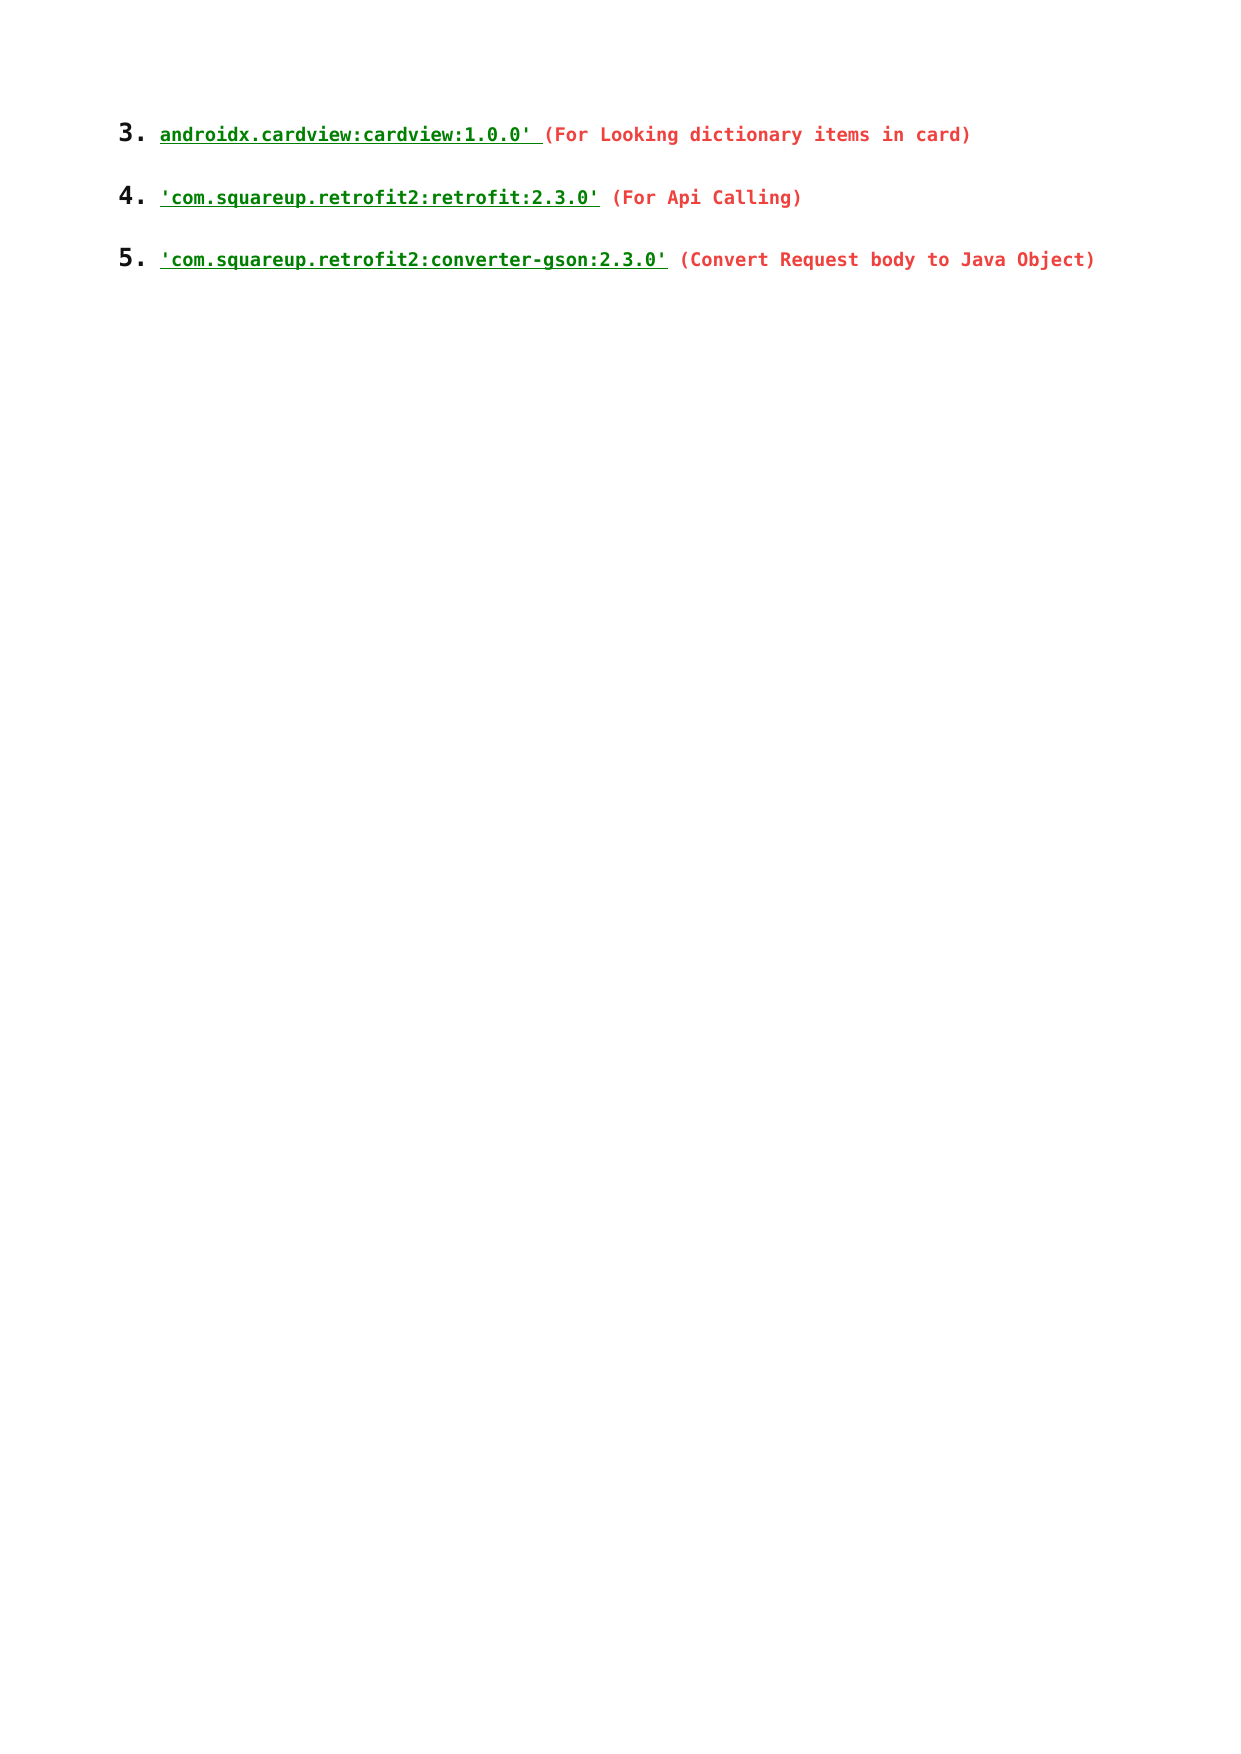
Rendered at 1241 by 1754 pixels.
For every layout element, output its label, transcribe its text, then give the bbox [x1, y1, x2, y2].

text 4. 'com.squareup.retrofit2:retrofit:2.3.0' (For Api Calling) [118, 181, 1122, 210]
text 3. androidx.cardview:cardview:1.0.0' (For Looking dictionary items in card) [118, 118, 1122, 147]
text 5. 'com.squareup.retrofit2:converter-gson:2.3.0' (Convert Request body to Java Object) [118, 243, 1122, 273]
